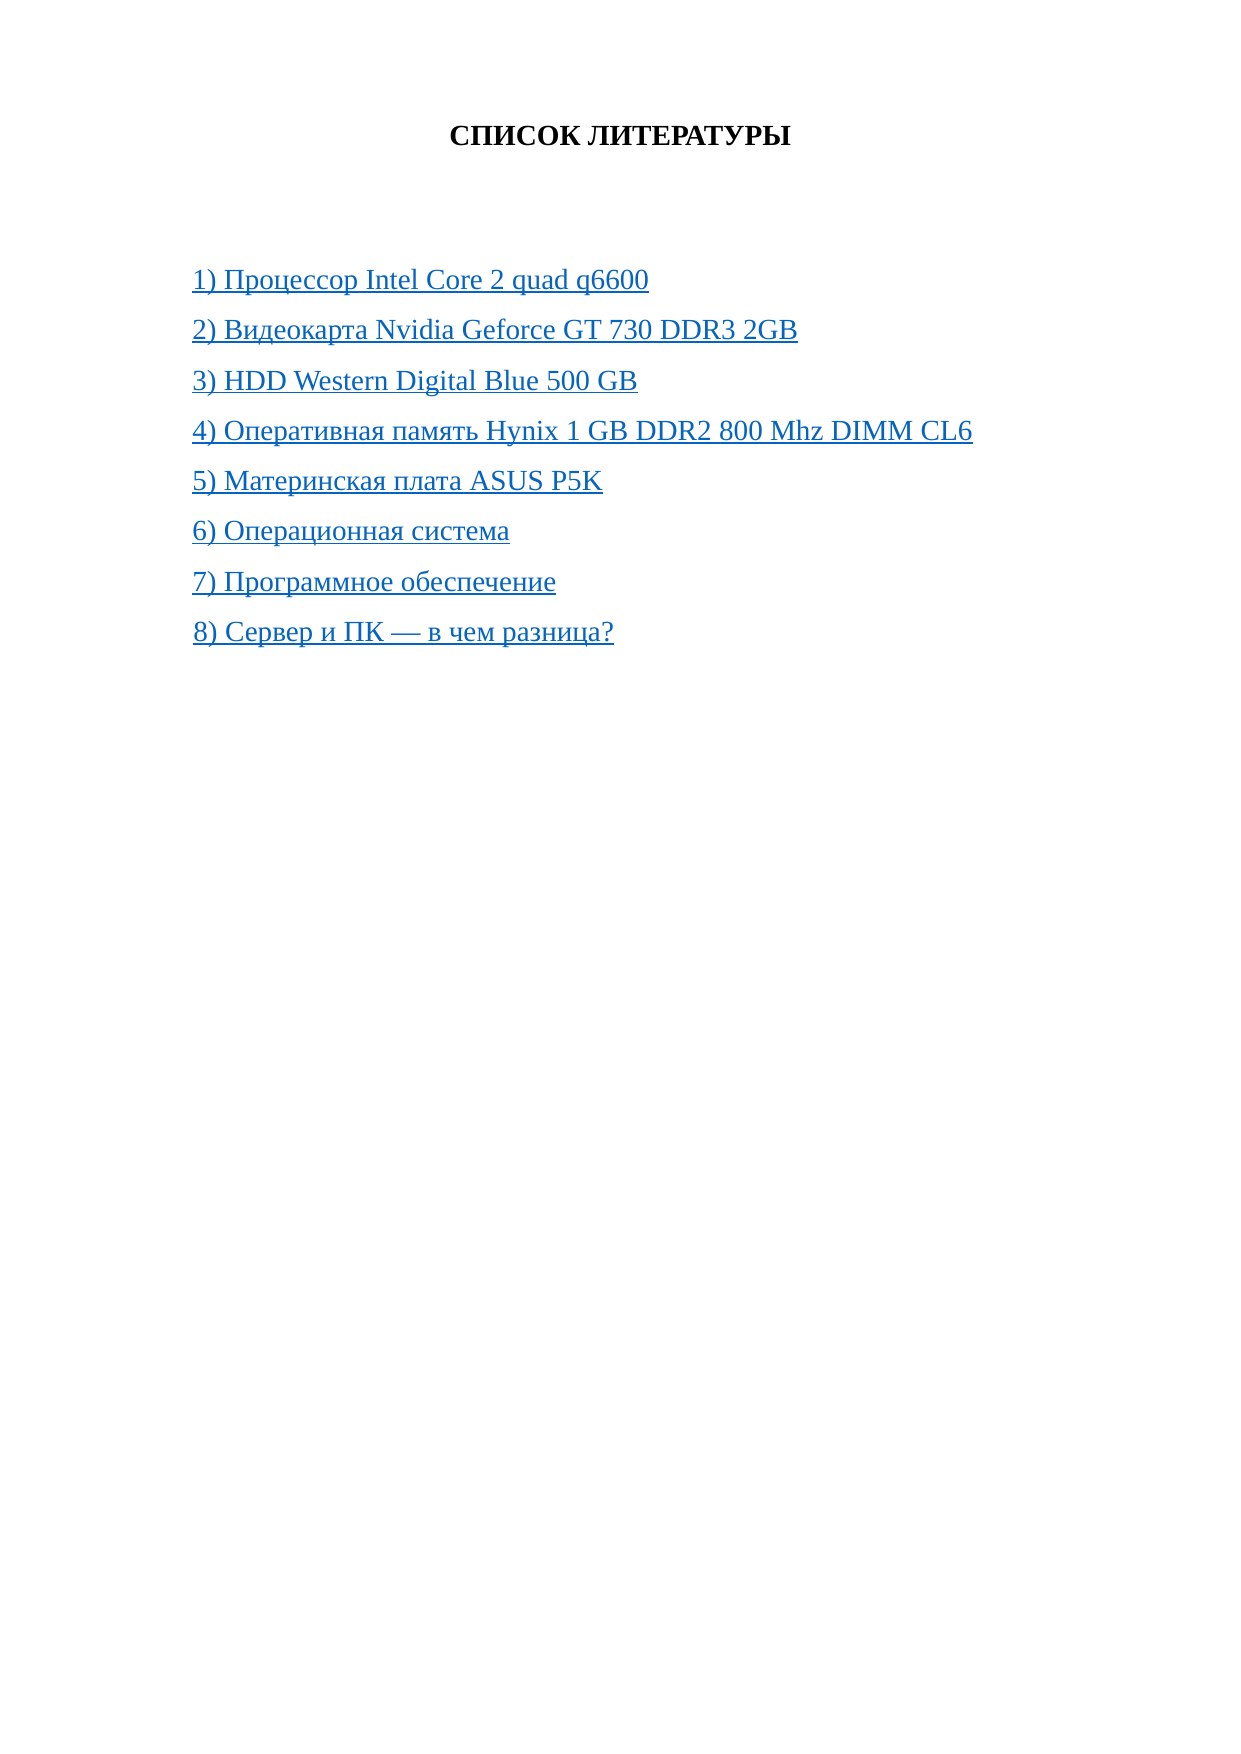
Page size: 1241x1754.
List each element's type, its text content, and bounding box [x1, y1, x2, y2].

text 7) Программное обеспечение [118, 564, 1122, 597]
text 4) Оперативная память Hynix 1 GB DDR2 800 Mhz DIMM CL6 [118, 413, 1122, 446]
subtitle Список литературы [118, 118, 1122, 152]
text 6) Операционная система [118, 513, 1122, 547]
text 2) Видеокарта Nvidia Geforce GT 730 DDR3 2GB [118, 312, 1122, 346]
text 5) Материнская плата ASUS P5K [118, 463, 1122, 497]
list 8) Сервер и ПК — в чем разница? [156, 614, 1122, 648]
text 3) HDD Western Digital Blue 500 GB [118, 363, 1122, 396]
text 1) Процессор Intel Core 2 quad q6600 [118, 262, 1122, 296]
